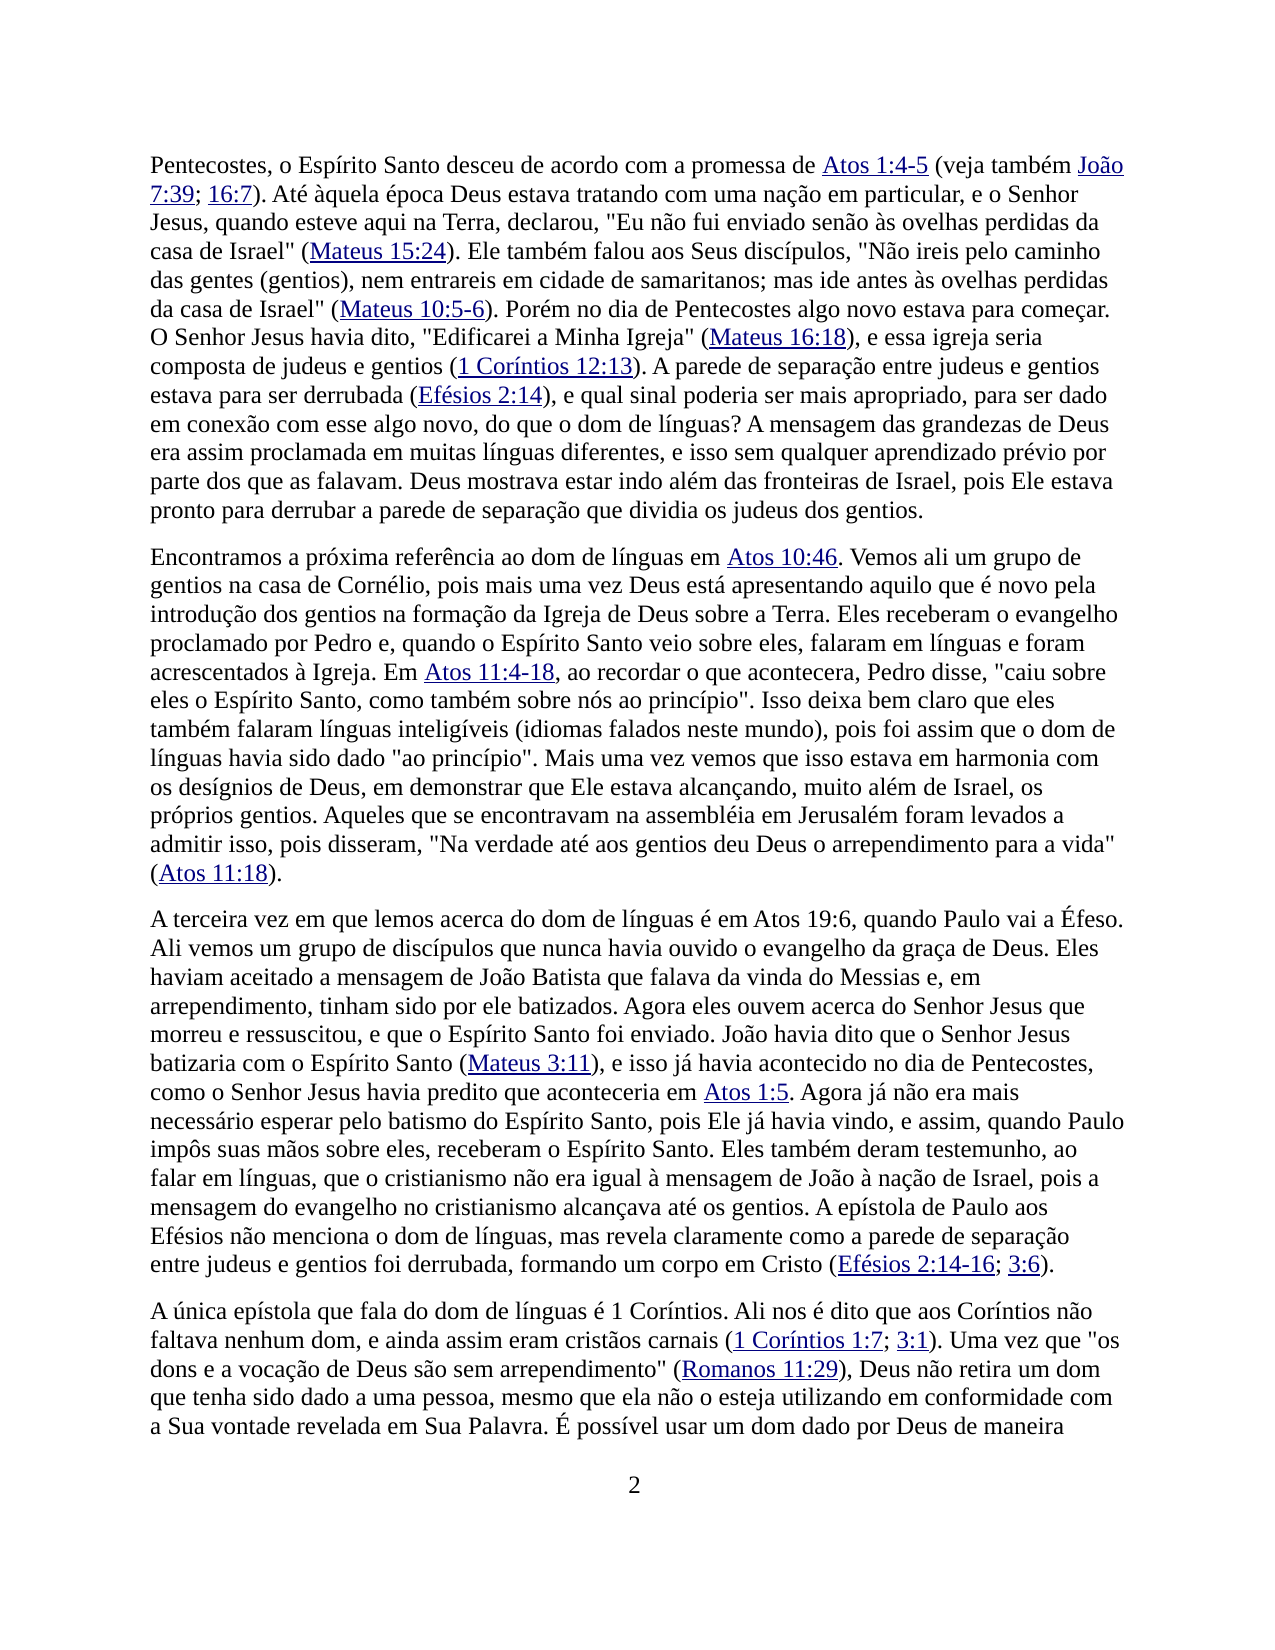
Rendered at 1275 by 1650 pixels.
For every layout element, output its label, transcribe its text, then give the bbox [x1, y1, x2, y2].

text Pentecostes, o Espírito Santo desceu de acordo com a promessa de Atos 1:4-5 (veja também João 7:39; 16:7). Até àquela época Deus estava tratando com uma nação em particular, e o Senhor Jesus, quando esteve aqui na Terra, declarou, "Eu não fui enviado senão às ovelhas perdidas da casa de Israel" (Mateus 15:24). Ele também falou aos Seus discípulos, "Não ireis pelo caminho das gentes (gentios), nem entrareis em cidade de samaritanos; mas ide antes às ovelhas perdidas da casa de Israel" (Mateus 10:5-6). Porém no dia de Pentecostes algo novo estava para começar. O Senhor Jesus havia dito, "Edificarei a Minha Igreja" (Mateus 16:18), e essa igreja seria composta de judeus e gentios (1 Coríntios 12:13). A parede de separação entre judeus e gentios estava para ser derrubada (Efésios 2:14), e qual sinal poderia ser mais apropriado, para ser dado em conexão com esse algo novo, do que o dom de línguas? A mensagem das grandezas de Deus era assim proclamada em muitas línguas diferentes, e isso sem qualquer aprendizado prévio por parte dos que as falavam. Deus mostrava estar indo além das fronteiras de Israel, pois Ele estava pronto para derrubar a parede de separação que dividia os judeus dos gentios. [150, 150, 1125, 524]
text A única epístola que fala do dom de línguas é 1 Coríntios. Ali nos é dito que aos Coríntios não faltava nenhum dom, e ainda assim eram cristãos carnais (1 Coríntios 1:7; 3:1). Uma vez que "os dons e a vocação de Deus são sem arrependimento" (Romanos 11:29), Deus não retira um dom que tenha sido dado a uma pessoa, mesmo que ela não o esteja utilizando em conformidade com a Sua vontade revelada em Sua Palavra. É possível usar um dom dado por Deus de maneira [150, 1296, 1125, 1440]
text Encontramos a próxima referência ao dom de línguas em Atos 10:46. Vemos ali um grupo de gentios na casa de Cornélio, pois mais uma vez Deus está apresentando aquilo que é novo pela introdução dos gentios na formação da Igreja de Deus sobre a Terra. Eles receberam o evangelho proclamado por Pedro e, quando o Espírito Santo veio sobre eles, falaram em línguas e foram acrescentados à Igreja. Em Atos 11:4-18, ao recordar o que acontecera, Pedro disse, "caiu sobre eles o Espírito Santo, como também sobre nós ao princípio". Isso deixa bem claro que eles também falaram línguas inteligíveis (idiomas falados neste mundo), pois foi assim que o dom de línguas havia sido dado "ao princípio". Mais uma vez vemos que isso estava em harmonia com os desígnios de Deus, em demonstrar que Ele estava alcançando, muito além de Israel, os próprios gentios. Aqueles que se encontravam na assembléia em Jerusalém foram levados a admitir isso, pois disseram, "Na verdade até aos gentios deu Deus o arrependimento para a vida" (Atos 11:18). [150, 542, 1125, 887]
text A terceira vez em que lemos acerca do dom de línguas é em Atos 19:6, quando Paulo vai a Éfeso. Ali vemos um grupo de discípulos que nunca havia ouvido o evangelho da graça de Deus. Eles haviam aceitado a mensagem de João Batista que falava da vinda do Messias e, em arrependimento, tinham sido por ele batizados. Agora eles ouvem acerca do Senhor Jesus que morreu e ressuscitou, e que o Espírito Santo foi enviado. João havia dito que o Senhor Jesus batizaria com o Espírito Santo (Mateus 3:11), e isso já havia acontecido no dia de Pentecostes, como o Senhor Jesus havia predito que aconteceria em Atos 1:5. Agora já não era mais necessário esperar pelo batismo do Espírito Santo, pois Ele já havia vindo, e assim, quando Paulo impôs suas mãos sobre eles, receberam o Espírito Santo. Eles também deram testemunho, ao falar em línguas, que o cristianismo não era igual à mensagem de João à nação de Israel, pois a mensagem do evangelho no cristianismo alcançava até os gentios. A epístola de Paulo aos Efésios não menciona o dom de línguas, mas revela claramente como a parede de separação entre judeus e gentios foi derrubada, formando um corpo em Cristo (Efésios 2:14-16; 3:6). [150, 904, 1125, 1278]
